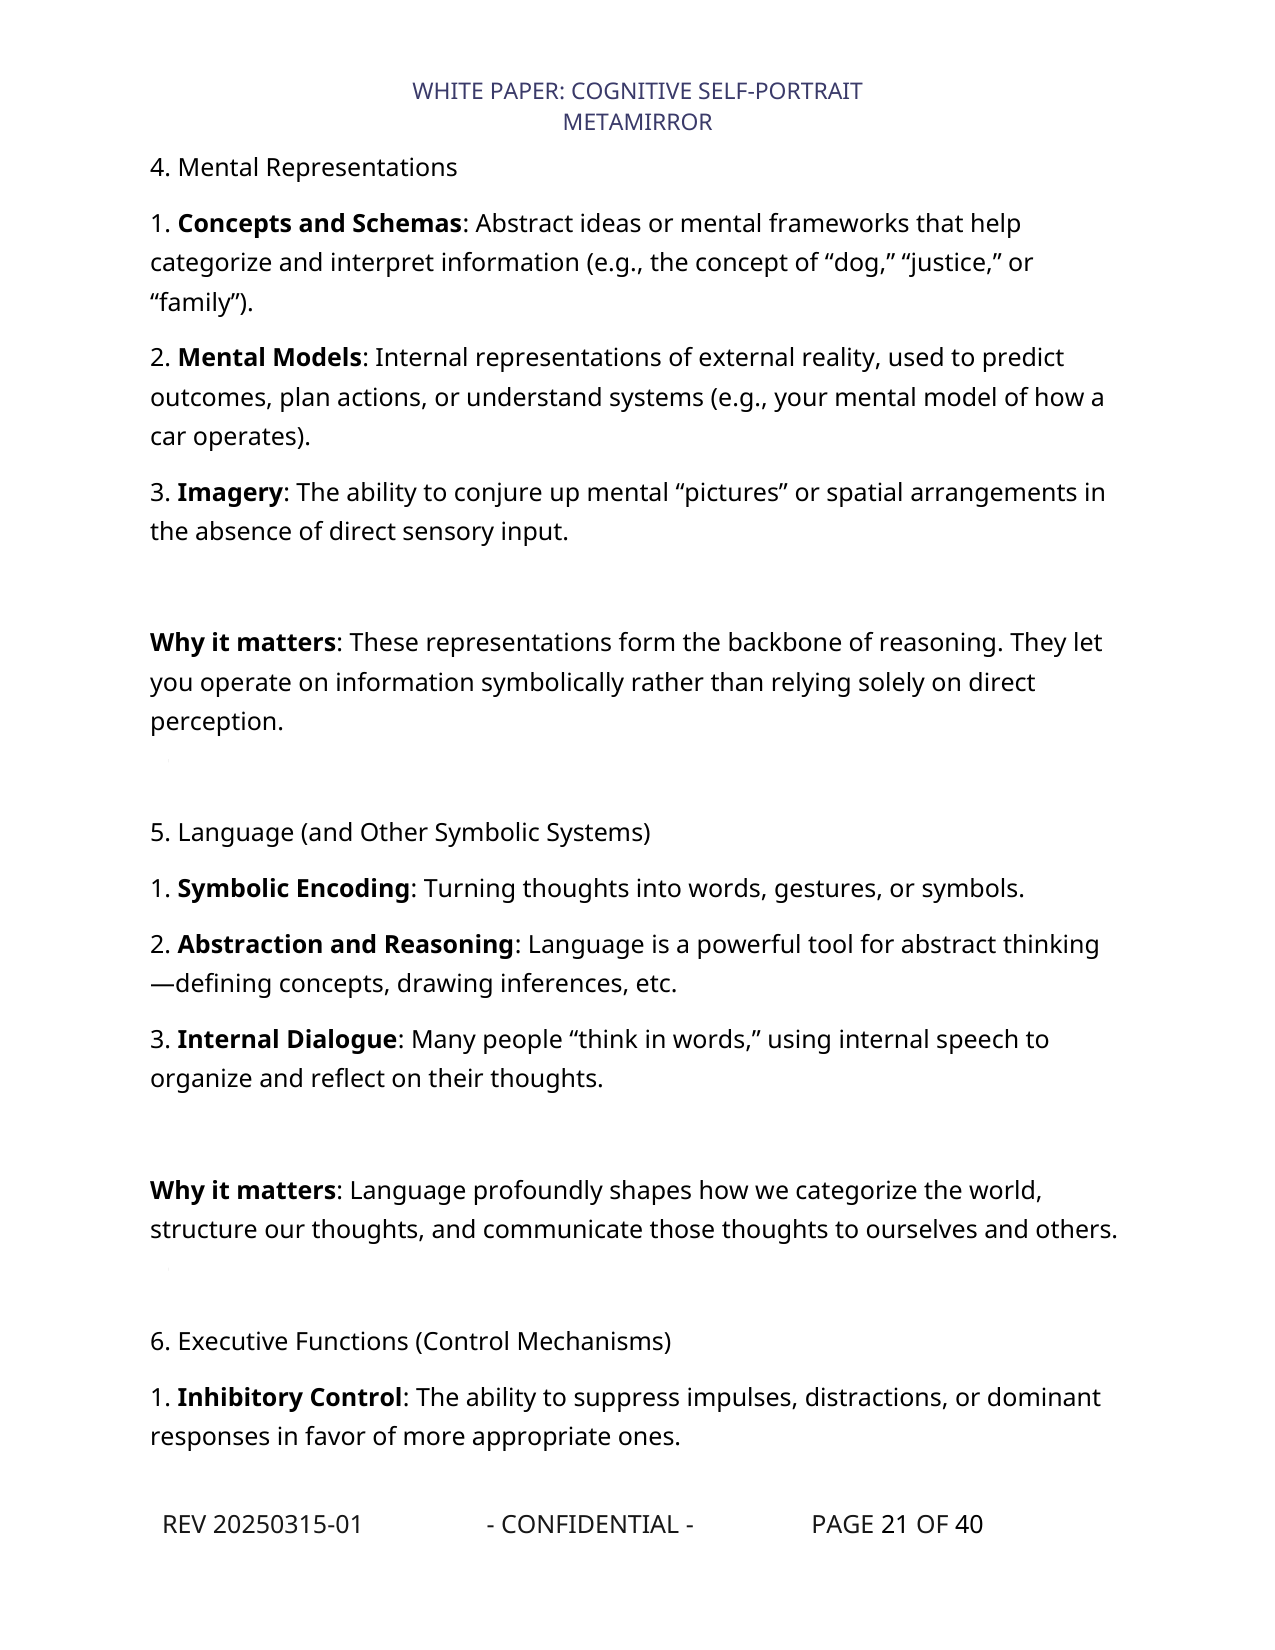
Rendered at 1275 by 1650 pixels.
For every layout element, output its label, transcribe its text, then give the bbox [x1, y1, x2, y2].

text 1. Symbolic Encoding: Turning thoughts into words, gestures, or symbols. [150, 871, 1125, 905]
text 2. Abstraction and Reasoning: Language is a powerful tool for abstract thinking—defining concepts, drawing inferences, etc. [150, 927, 1125, 1000]
text 1. Inhibitory Control: The ability to suppress impulses, distractions, or dominant responses in favor of more appropriate ones. [150, 1379, 1125, 1452]
text 2. Mental Models: Internal representations of external reality, used to predict outcomes, plan actions, or understand systems (e.g., your mental model of how a car operates). [150, 340, 1125, 452]
text 5. Language (and Other Symbolic Systems) [150, 815, 1125, 849]
text Why it matters: Language profoundly shapes how we categorize the world, structure our thoughts, and communicate those thoughts to ourselves and others. [150, 1172, 1125, 1246]
text 3. Internal Dialogue: Many people “think in words,” using internal speech to organize and reflect on their thoughts. [150, 1022, 1125, 1095]
text 6. Executive Functions (Control Mechanisms) [150, 1323, 1125, 1357]
text 1. Concepts and Schemas: Abstract ideas or mental frameworks that help categorize and interpret information (e.g., the concept of “dog,” “justice,” or “family”). [150, 206, 1125, 318]
text 3. Imagery: The ability to conjure up mental “pictures” or spatial arrangements in the absence of direct sensory input. [150, 474, 1125, 547]
text Why it matters: These representations form the backbone of reasoning. They let you operate on information symbolically rather than relying solely on direct perception. [150, 625, 1125, 737]
text 4. Mental Representations [150, 150, 1125, 184]
